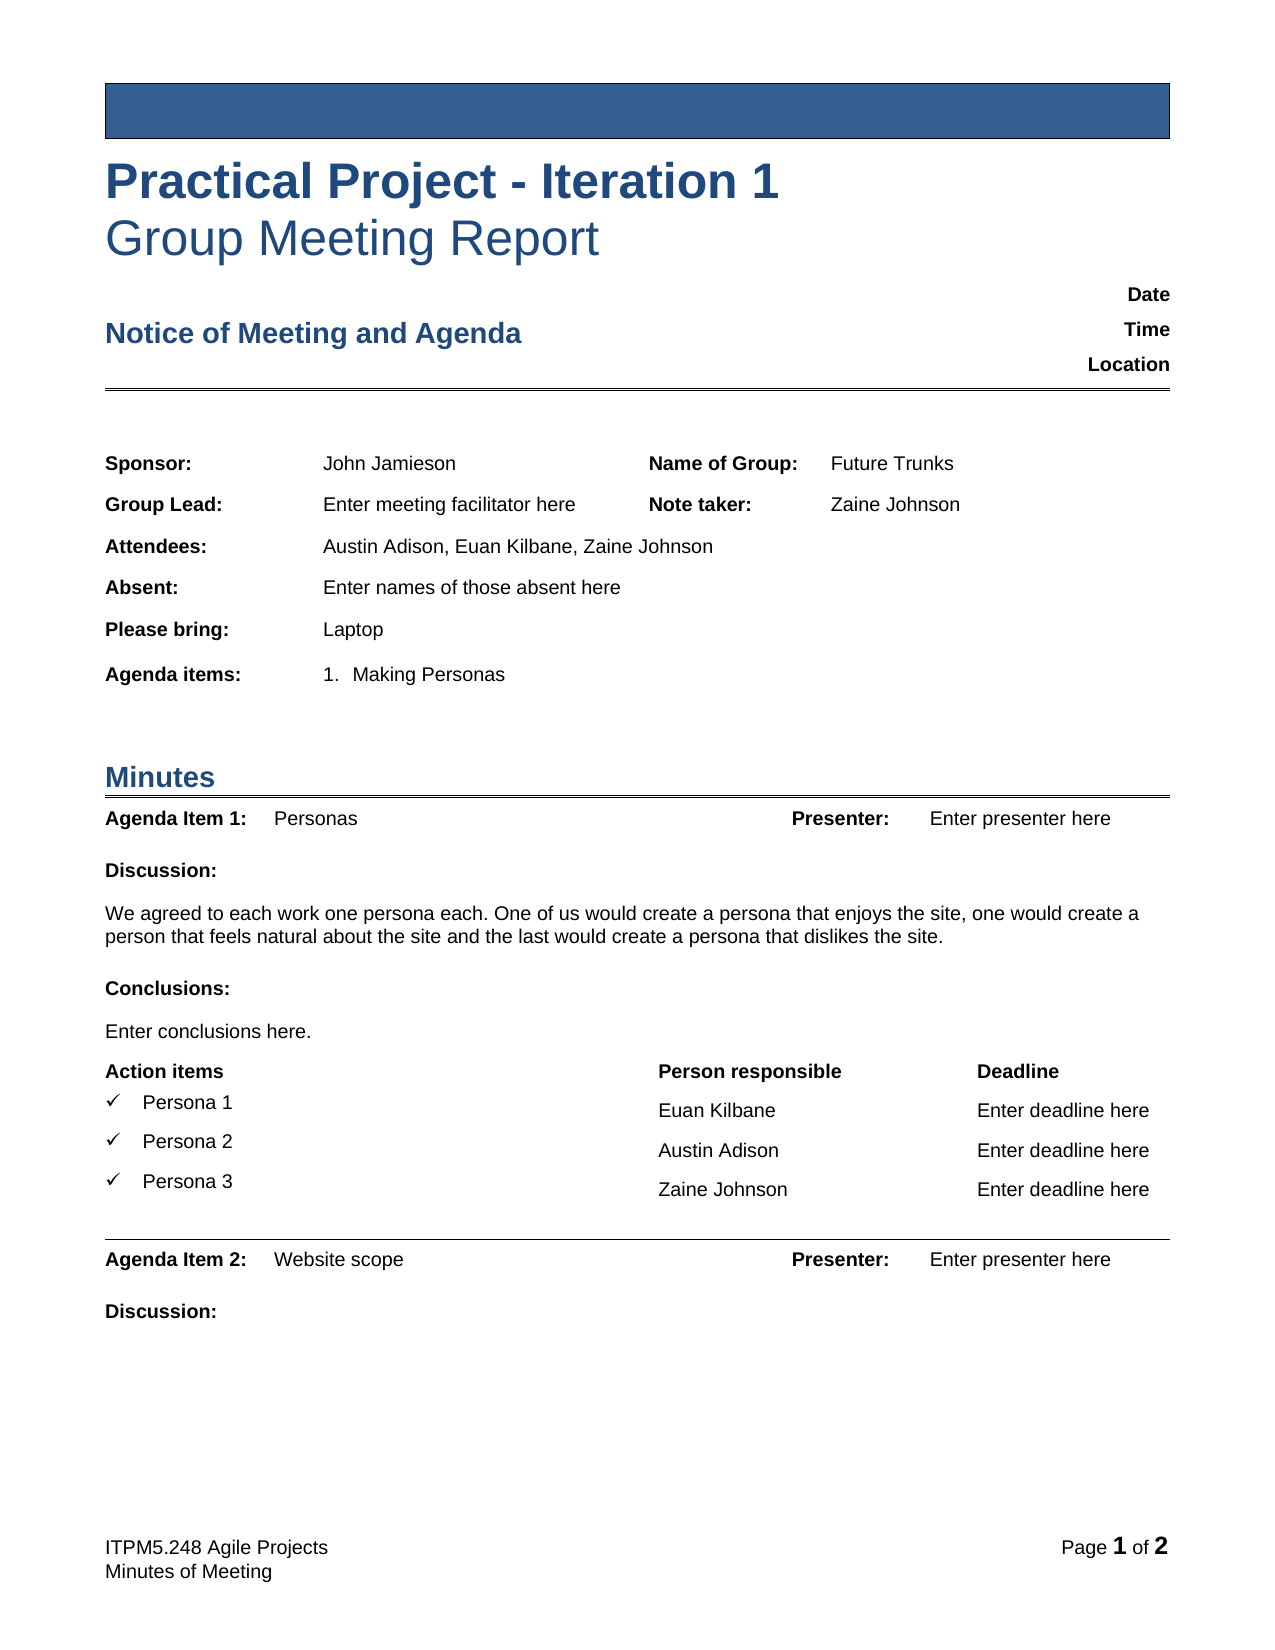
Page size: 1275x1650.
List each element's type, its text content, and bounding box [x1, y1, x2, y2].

table_cell Zaine Johnson [658, 1170, 977, 1239]
table_header Agenda Item 1: [105, 799, 274, 838]
subtitle Discussion: [105, 859, 1170, 881]
table_cell Zaine Johnson [831, 486, 1170, 527]
table_header Notice of Meeting and Agenda [105, 283, 716, 388]
table_cell Enter deadline here [977, 1091, 1170, 1130]
table_cell Austin Adison, Euan Kilbane, Zaine Johnson [323, 527, 1170, 568]
table_cell Sponsor: [105, 431, 323, 486]
table_cell Persona 2 [105, 1130, 658, 1169]
table_cell Persona 3 [105, 1170, 658, 1239]
table_cell Group Lead: [105, 486, 323, 527]
table_header Presenter: [792, 1240, 929, 1279]
text Enter conclusions here. [105, 1020, 1170, 1043]
table_header Website scope [274, 1240, 792, 1279]
subtitle Discussion: [105, 1300, 1170, 1323]
table_cell Attendees: [105, 527, 323, 568]
table_header Date Time Location [716, 283, 1170, 388]
table_cell Agenda items: [105, 655, 323, 735]
table_cell John Jamieson [323, 431, 648, 486]
table_header Person responsible [658, 1051, 977, 1091]
table_cell Making Personas [323, 655, 1170, 735]
table_header Personas [274, 799, 792, 838]
table_cell Laptop [323, 610, 1170, 655]
table_header Presenter: [792, 799, 929, 838]
title Group Meeting Report [105, 208, 1170, 266]
table_cell Enter deadline here [977, 1130, 1170, 1169]
table_header [105, 391, 1170, 431]
table_header Deadline [977, 1051, 1170, 1091]
subtitle Conclusions: [105, 977, 1170, 999]
table_cell Euan Kilbane [658, 1091, 977, 1130]
table_cell Austin Adison [658, 1130, 977, 1169]
table_cell Enter deadline here [977, 1170, 1170, 1239]
table_header Action items [105, 1051, 658, 1091]
table_cell Absent: [105, 569, 323, 610]
table_cell Enter meeting facilitator here [323, 486, 648, 527]
table_cell Please bring: [105, 610, 323, 655]
table_cell Future Trunks [831, 431, 1170, 486]
title Practical Project - Iteration 1 [105, 151, 1170, 208]
table_cell Name of Group: [649, 431, 831, 486]
subtitle Minutes [105, 760, 1170, 795]
table_header Enter presenter here [930, 799, 1170, 838]
table_header Enter presenter here [930, 1240, 1170, 1279]
table_cell Enter names of those absent here [323, 569, 1170, 610]
text We agreed to each work one persona each. One of us would create a persona that enjoys the site, one would create a person that feels natural about the site and the last would create a persona that dislikes the site. [105, 902, 1170, 948]
table_cell Persona 1 [105, 1091, 658, 1130]
table_cell Note taker: [649, 486, 831, 527]
table_header Agenda Item 2: [105, 1240, 274, 1279]
